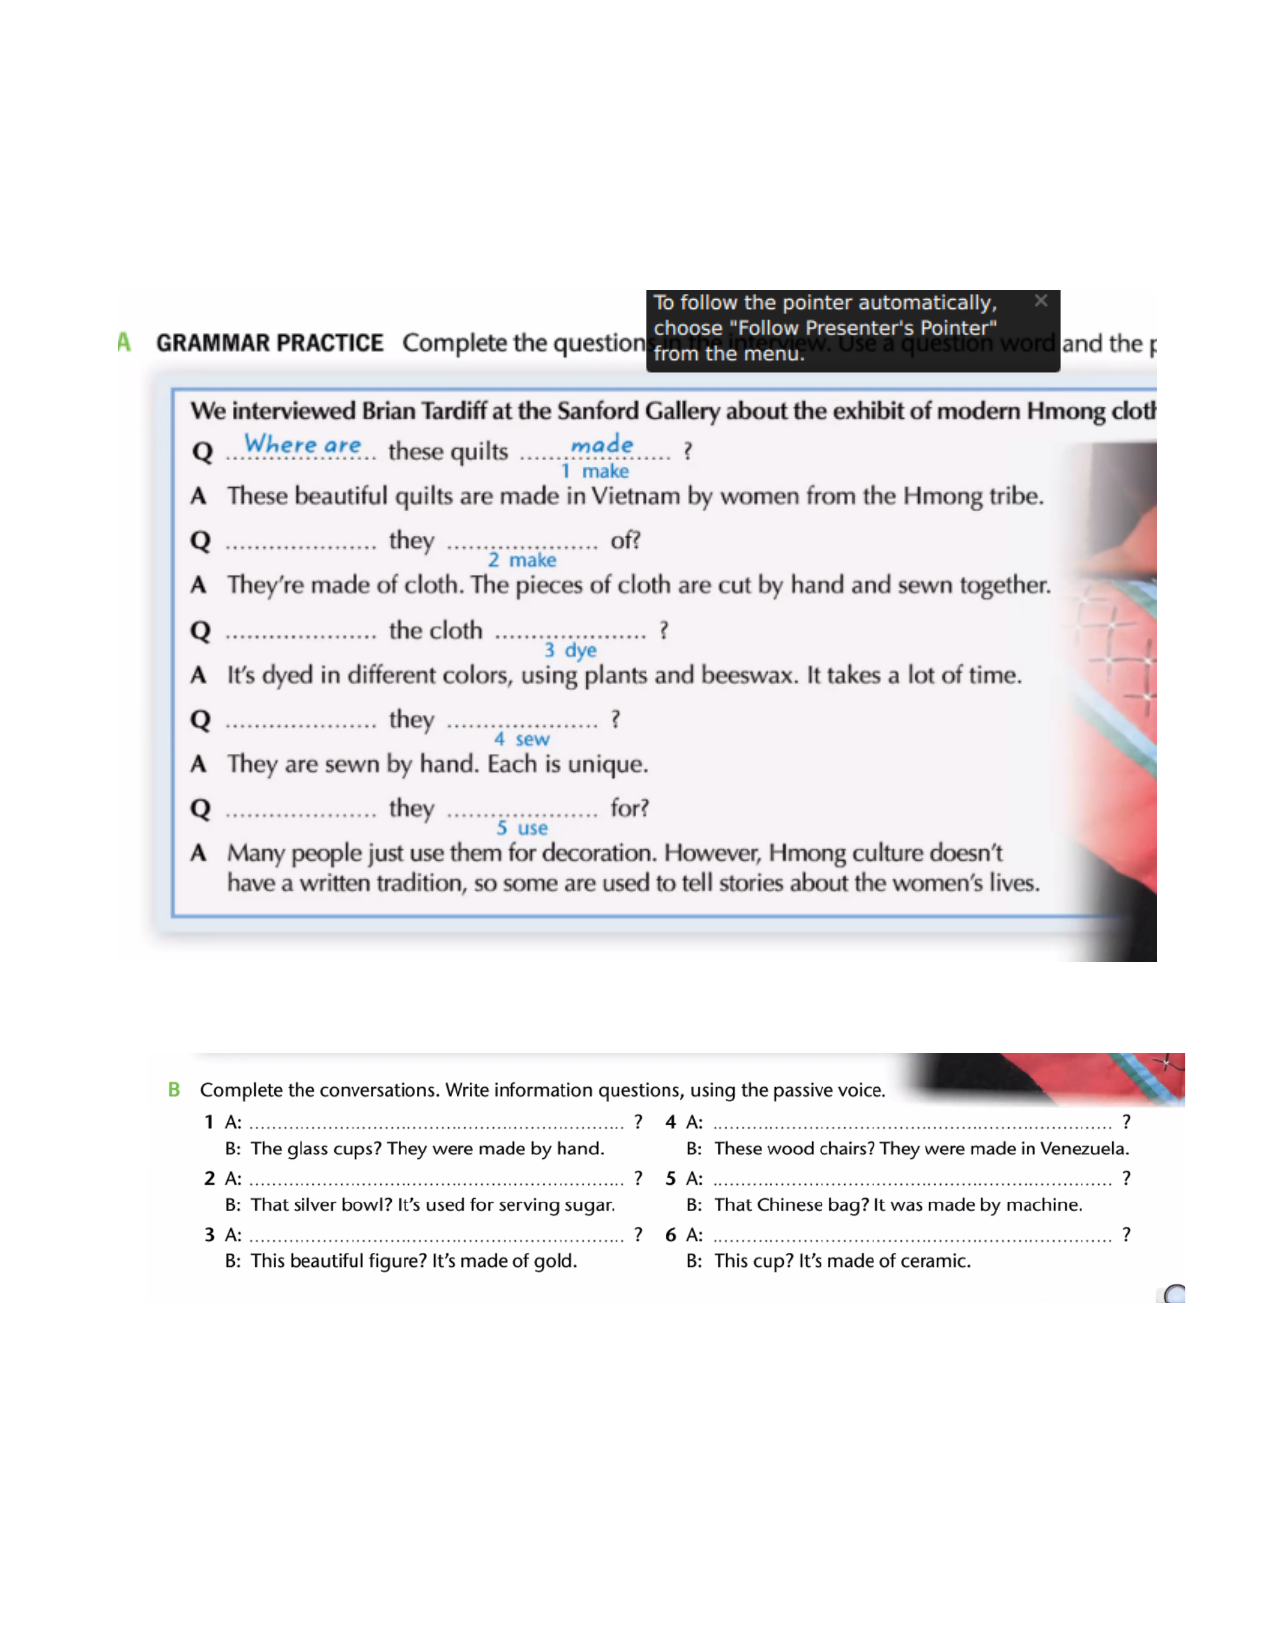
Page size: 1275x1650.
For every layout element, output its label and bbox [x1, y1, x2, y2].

picture [146, 1053, 1186, 1303]
picture [118, 290, 1157, 962]
